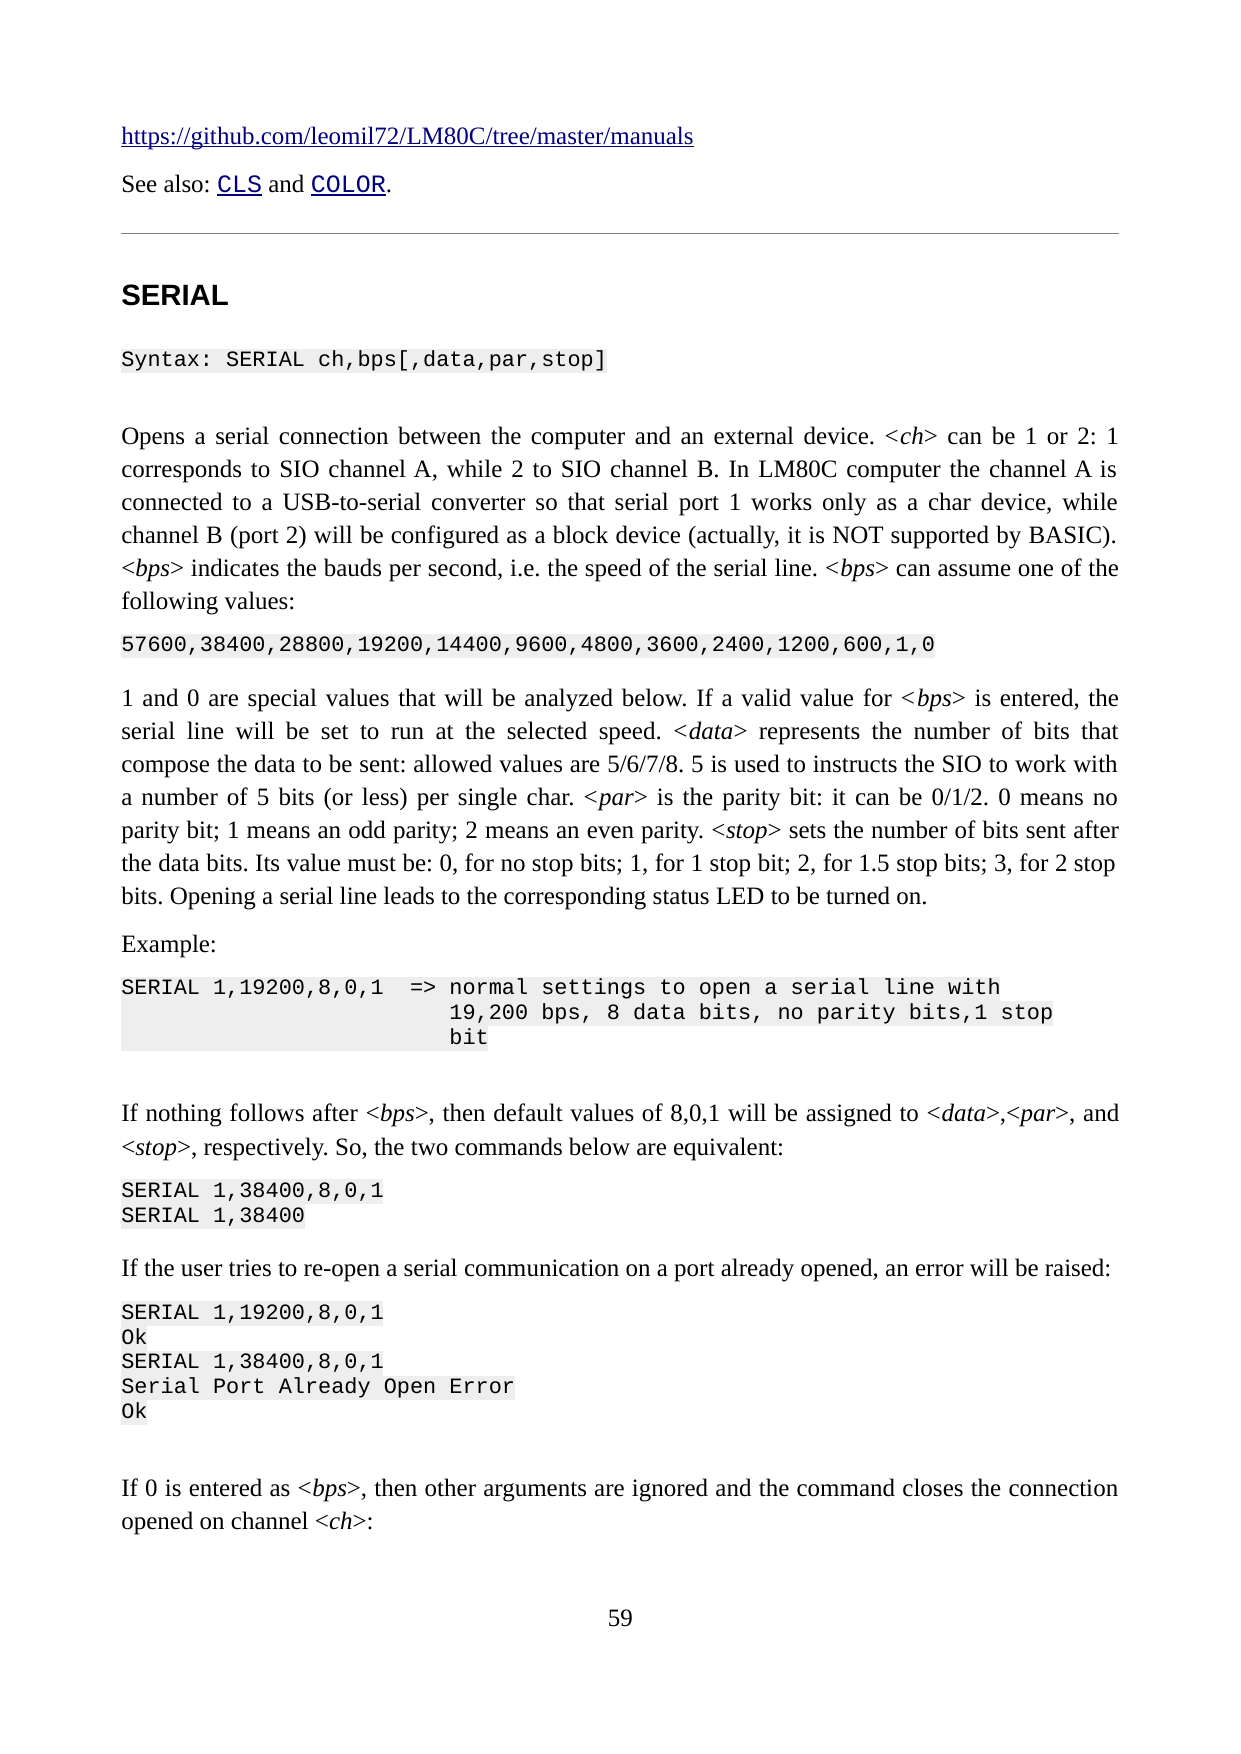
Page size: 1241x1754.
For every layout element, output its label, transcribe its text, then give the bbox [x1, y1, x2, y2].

text SERIAL 1,38400 [305, 1204, 1119, 1229]
text 57600,38400,28800,19200,14400,9600,4800,3600,2400,1200,600,1,0 [935, 634, 1119, 658]
text If the user tries to re-open a serial communication on a port already opened, an error will be raised: [121, 1253, 1119, 1282]
text See also: CLS and COLOR. [121, 169, 1119, 199]
text bit [488, 1026, 1119, 1051]
subtitle SERIAL [121, 277, 1119, 311]
text Example: [121, 929, 1119, 958]
text SERIAL 1,19200,8,0,1 [383, 1301, 1119, 1326]
text Opens a serial connection between the computer and an external device. <ch> can be 1 or 2: 1 corresponds to SIO channel A, while 2 to SIO channel B. In LM80C computer the channel A is connected to a USB-to-serial converter so that serial port 1 works only as a char device, while channel B (port 2) will be configured as a block device (actually, it is NOT supported by BASIC). <bps> indicates the bauds per second, i.e. the speed of the serial line. <bps> can assume one of the following values: [121, 421, 1119, 615]
text If nothing follows after <bps>, then default values of 8,0,1 will be assigned to <data>,<par>, and <stop>, respectively. So, the two commands below are equivalent: [121, 1098, 1119, 1160]
text SERIAL 1,38400,8,0,1 [383, 1179, 1119, 1204]
text Ok [147, 1400, 1119, 1425]
text https://github.com/leomil72/LM80C/tree/master/manuals [121, 121, 1119, 150]
text 19,200 bps, 8 data bits, no parity bits,1 stop [1053, 1001, 1119, 1026]
text SERIAL 1,19200,8,0,1 => normal settings to open a serial line with [1000, 977, 1119, 1001]
text Syntax: SERIAL ch,bps[,data,par,stop] [121, 348, 1119, 373]
text Ok [147, 1326, 1119, 1351]
text Serial Port Already Open Error [515, 1376, 1119, 1400]
text SERIAL 1,38400,8,0,1 [383, 1351, 1119, 1376]
text 1 and 0 are special values that will be analyzed below. If a valid value for <bps> is entered, the serial line will be set to run at the selected speed. <data> represents the number of bits that compose the data to be sent: allowed values are 5/6/7/8. 5 is used to instructs the SIO to work with a number of 5 bits (or less) per single char. <par> is the parity bit: it can be 0/1/2. 0 means no parity bit; 1 means an odd parity; 2 means an even parity. <stop> sets the number of bits sent after the data bits. Its value must be: 0, for no stop bits; 1, for 1 stop bit; 2, for 1.5 stop bits; 3, for 2 stop bits. Opening a serial line leads to the corresponding status LED to be turned on. [121, 683, 1119, 910]
text If 0 is entered as <bps>, then other arguments are ignored and the command closes the connection opened on channel <ch>: [121, 1473, 1119, 1534]
